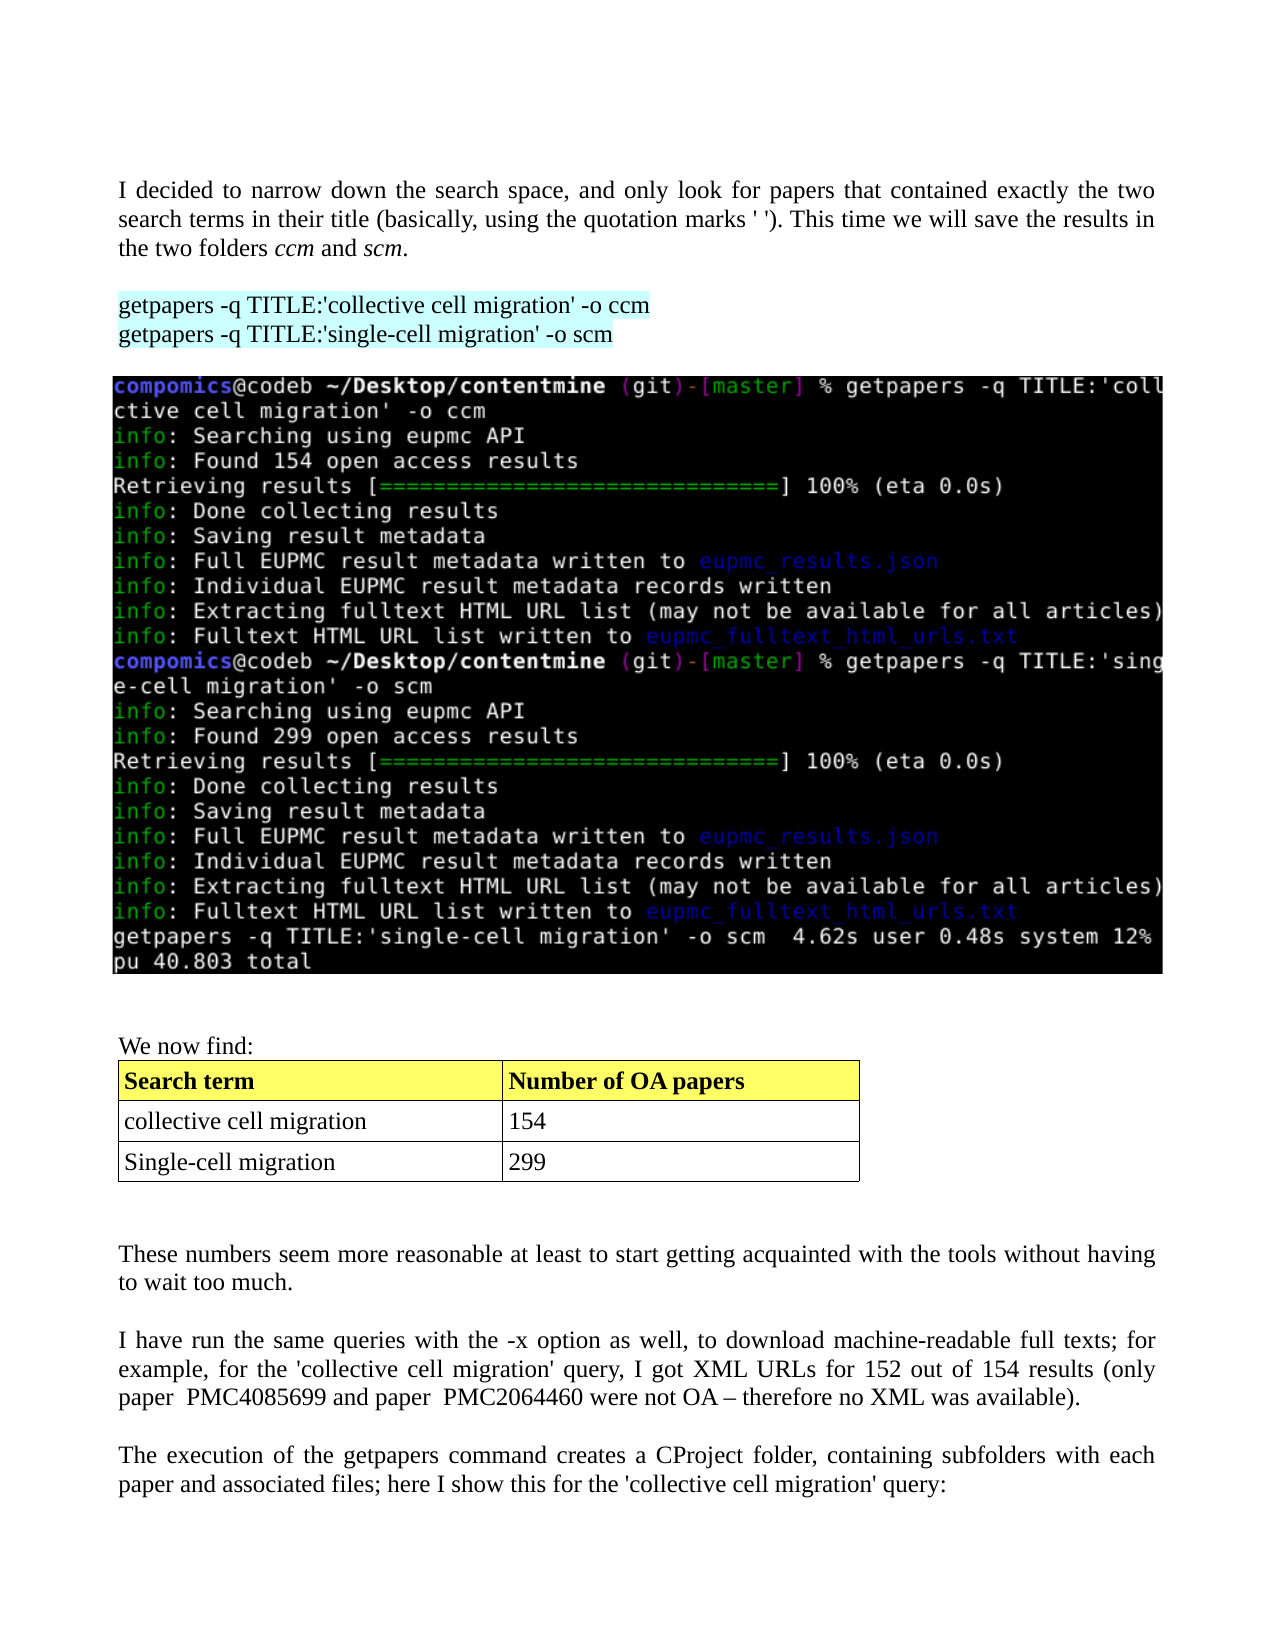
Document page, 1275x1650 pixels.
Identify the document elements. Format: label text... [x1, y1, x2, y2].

table_cell collective cell migration [119, 1101, 502, 1141]
text We now find: [118, 1031, 1157, 1060]
text These numbers seem more reasonable at least to start getting acquainted with the tools without having to wait too much. [118, 1239, 1157, 1296]
table_cell Single-cell migration [119, 1142, 502, 1181]
text getpapers -q TITLE:'single-cell migration' -o scm [118, 319, 1157, 348]
text The execution of the getpapers command creates a CProject folder, containing subfolders with each paper and associated files; here I show this for the 'collective cell migration' query: [118, 1440, 1157, 1497]
table_header Search term [119, 1061, 502, 1100]
table_cell 299 [503, 1142, 859, 1181]
text I decided to narrow down the search space, and only look for papers that contained exactly the two search terms in their title (basically, using the quotation marks ' '). This time we will save the results in the two folders ccm and scm. [118, 176, 1157, 262]
table_header Number of OA papers [503, 1061, 859, 1100]
text getpapers -q TITLE:'collective cell migration' -o ccm [118, 291, 1157, 319]
table_cell 154 [503, 1101, 859, 1141]
text I have run the same queries with the -x option as well, to download machine-readable full texts; for example, for the 'collective cell migration' query, I got XML URLs for 152 out of 154 results (only paper PMC4085699 and paper PMC2064460 were not OA – therefore no XML was available). [118, 1325, 1157, 1411]
picture [112, 376, 1163, 974]
